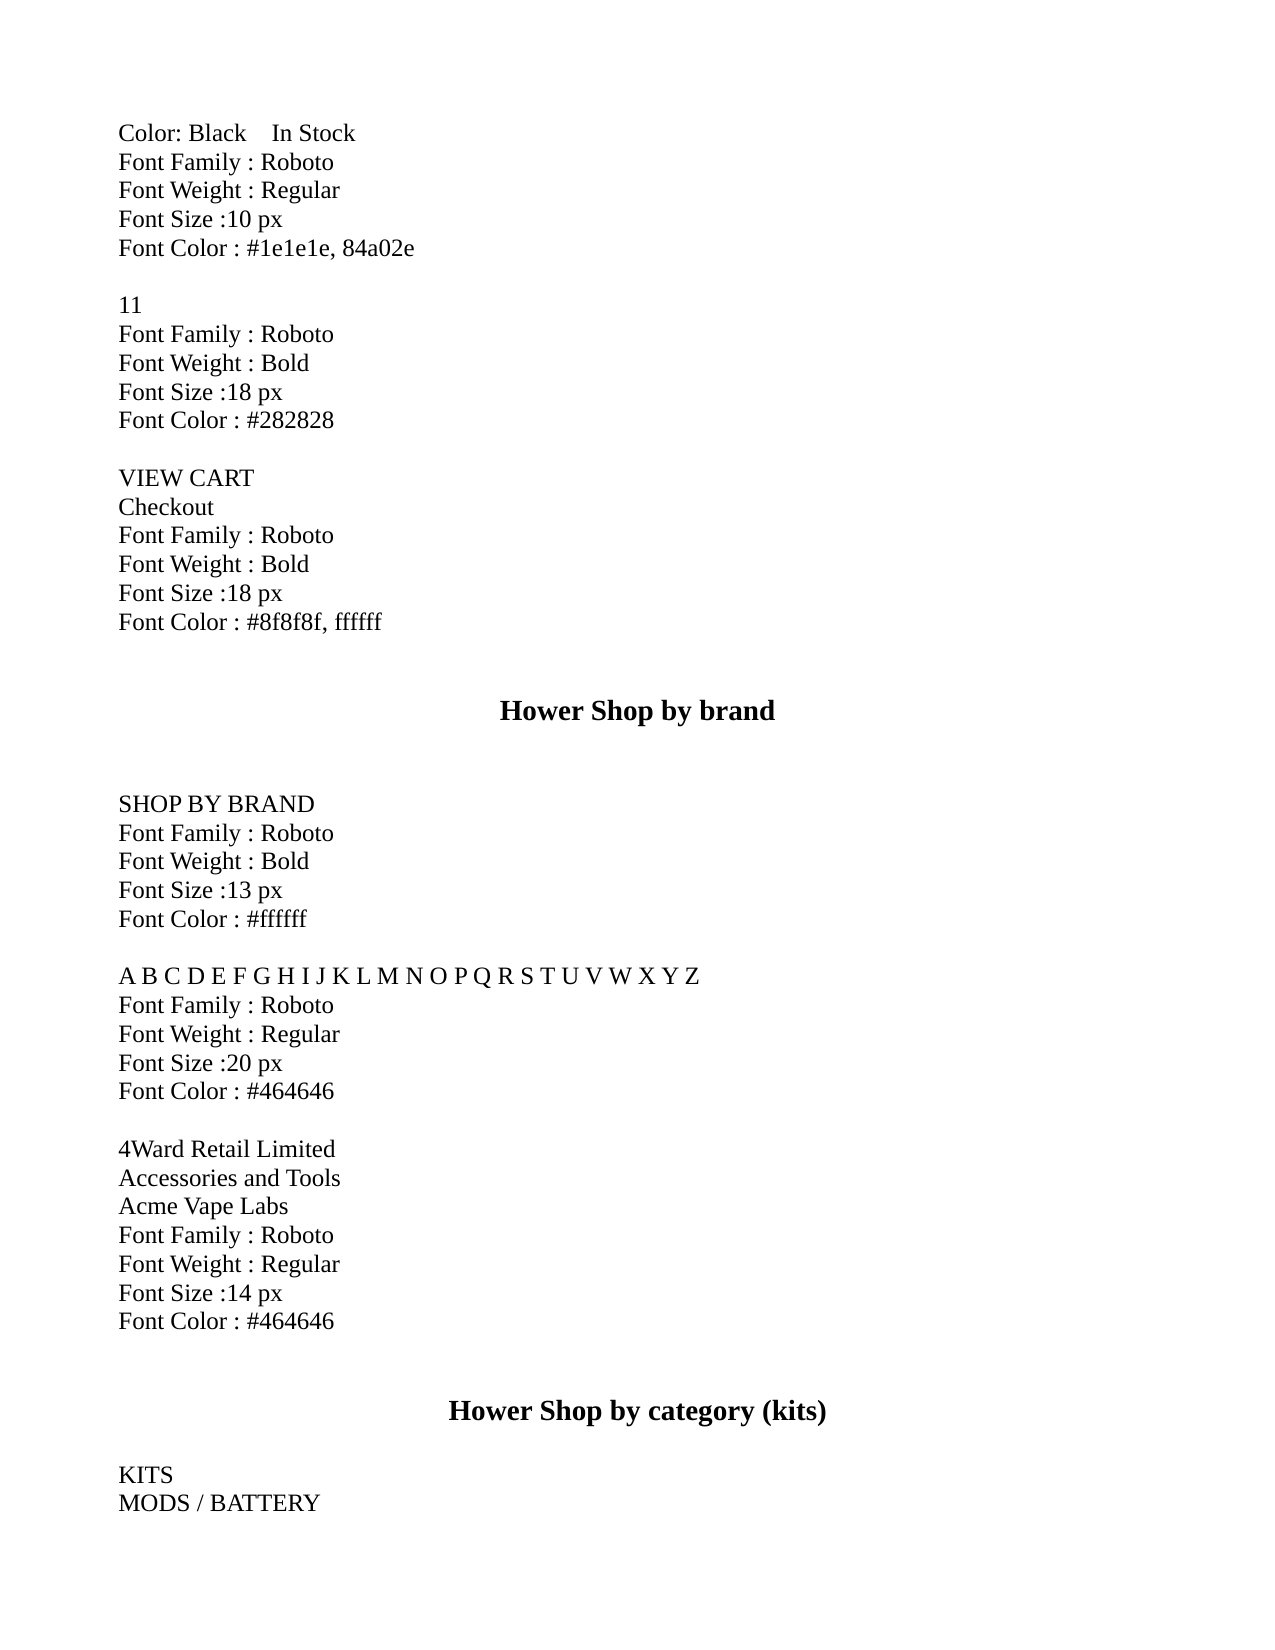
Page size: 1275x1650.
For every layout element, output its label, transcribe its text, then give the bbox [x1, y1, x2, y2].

text Font Family : Roboto Font Weight : Bold Font Size :13 px Font Color : #ffffff [118, 818, 1157, 933]
text Accessories and Tools [118, 1163, 1157, 1191]
text VIEW CART [118, 463, 1157, 492]
text Font Family : Roboto Font Weight : Bold Font Size :18 px Font Color : #8f8f8f, ffffff [118, 521, 1157, 636]
text Color: Black In Stock [118, 118, 1157, 147]
text SHOP BY BRAND [118, 789, 1157, 818]
text KITS [118, 1460, 1157, 1488]
text Font Family : Roboto Font Weight : Regular Font Size :20 px Font Color : #464646 [118, 990, 1157, 1105]
text Acme Vape Labs [118, 1191, 1157, 1220]
text Font Family : Roboto Font Weight : Regular Font Size :14 px Font Color : #464646 [118, 1220, 1157, 1335]
text A B C D E F G H I J K L M N O P Q R S T U V W X Y Z [118, 961, 1157, 990]
text Hower Shop by brand [118, 693, 1157, 727]
text Hower Shop by category (kits) [118, 1393, 1157, 1426]
text Font Family : Roboto Font Weight : Regular Font Size :10 px Font Color : #1e1e1e, 84a02e [118, 147, 1157, 262]
text Font Family : Roboto Font Weight : Bold Font Size :18 px Font Color : #282828 [118, 319, 1157, 434]
text 4Ward Retail Limited [118, 1134, 1157, 1163]
text 11 [118, 291, 1157, 319]
text MODS / BATTERY [118, 1488, 1157, 1517]
text Checkout [118, 492, 1157, 521]
